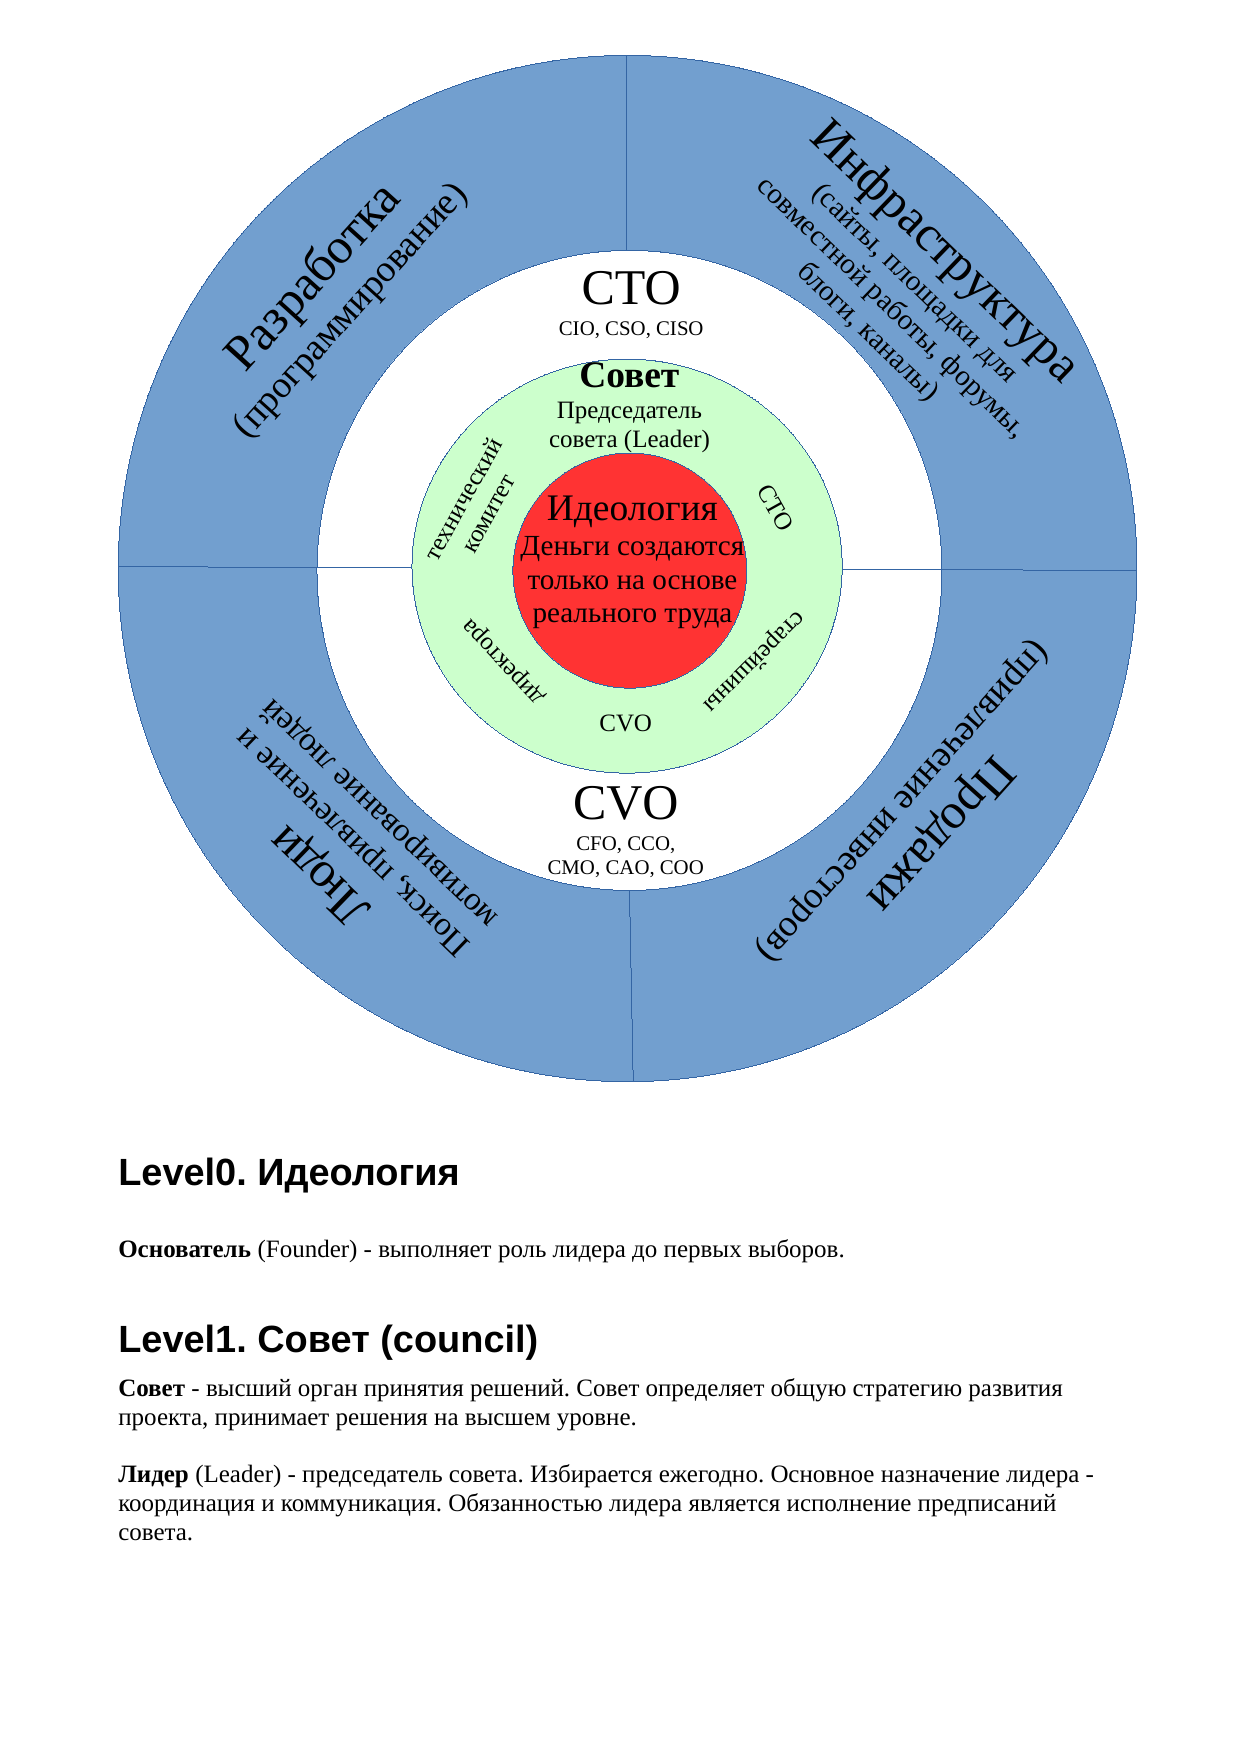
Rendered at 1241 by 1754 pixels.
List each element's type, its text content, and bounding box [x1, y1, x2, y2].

text Лидер (Leader) - председатель совета. Избирается ежегодно. Основное назначение лидера - координация и коммуникация. Обязанностью лидера является исполнение предписаний совета. [118, 1459, 1122, 1545]
subtitle Level0. Идеология [118, 1149, 1122, 1193]
subtitle Level1. Совет (council) [118, 1317, 1122, 1360]
text Совет - высший орган принятия решений. Совет определяет общую стратегию развития проекта, принимает решения на высшем уровне. [118, 1373, 1122, 1430]
text Основатель (Founder) - выполняет роль лидера до первых выборов. [118, 1234, 1122, 1263]
